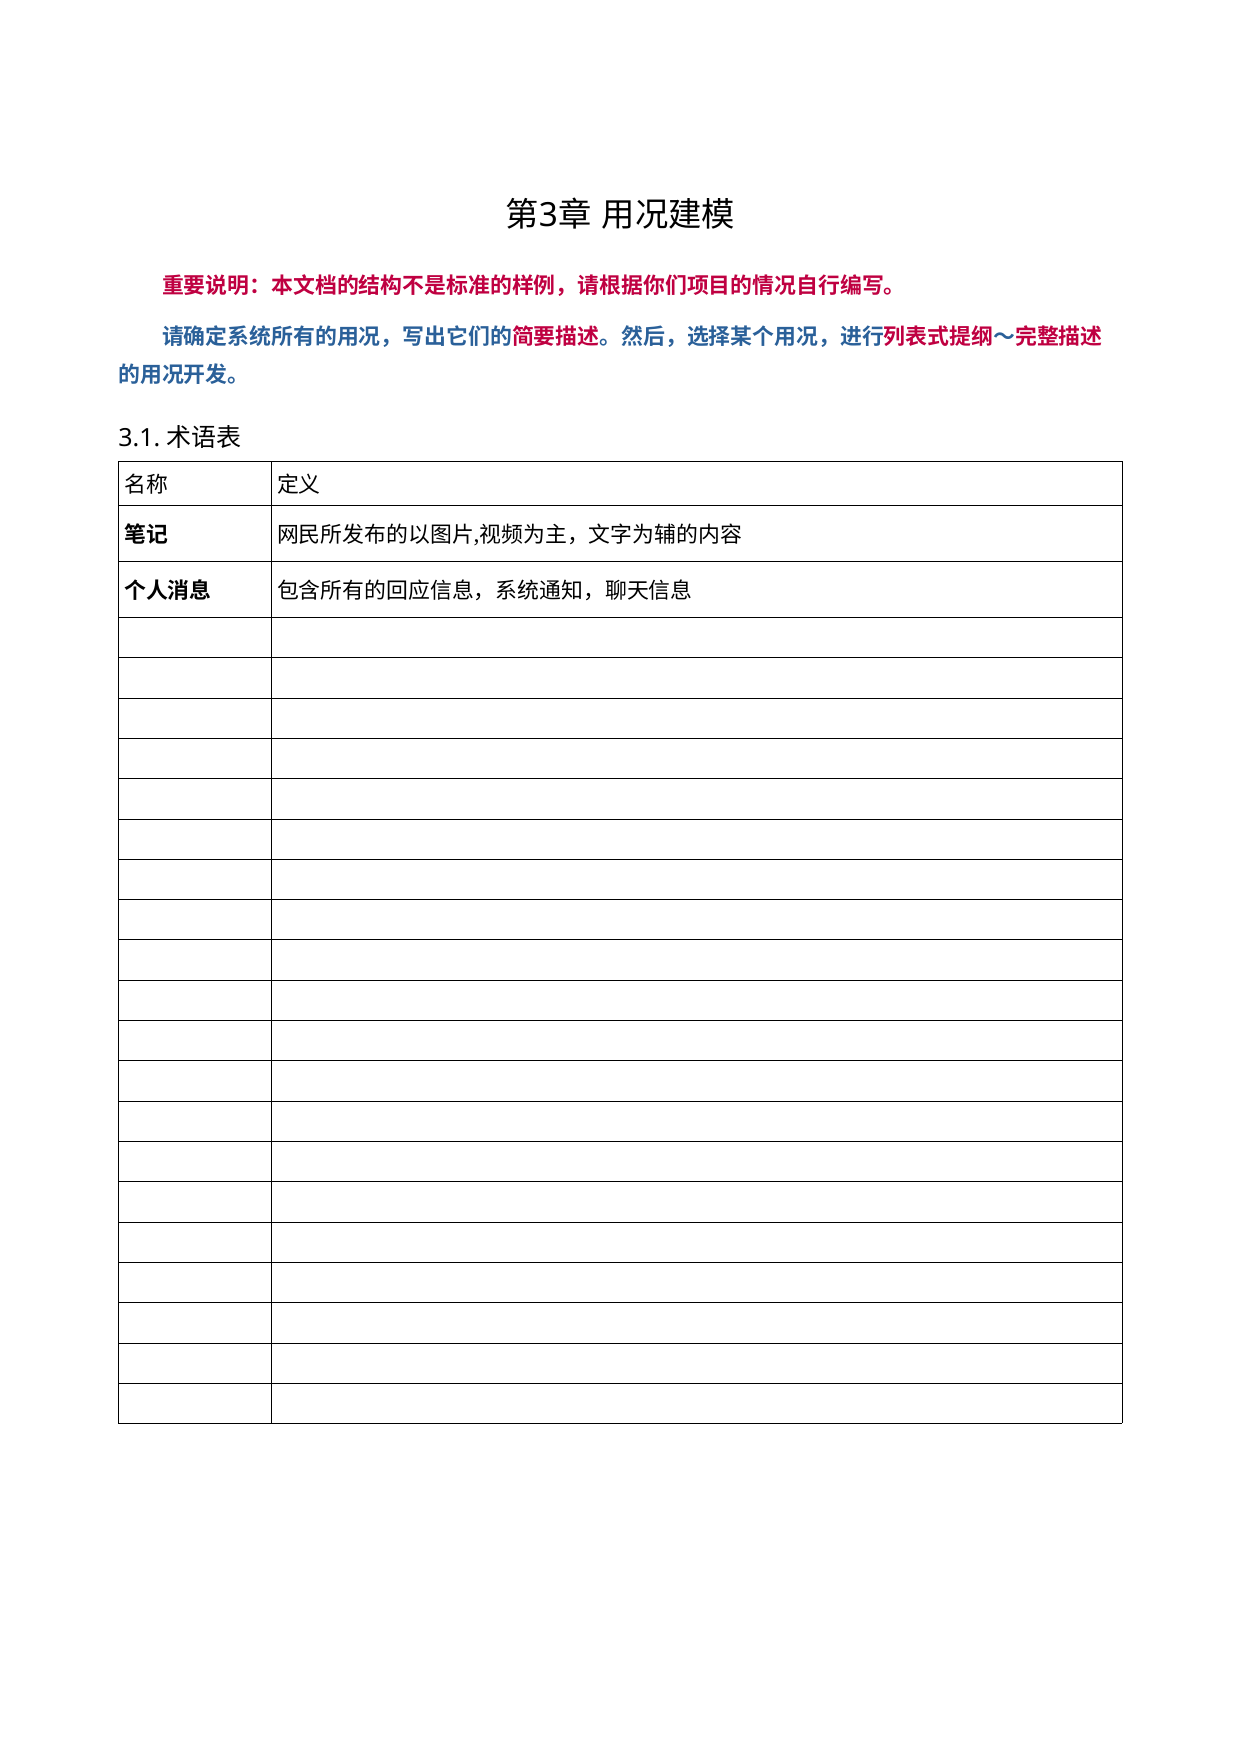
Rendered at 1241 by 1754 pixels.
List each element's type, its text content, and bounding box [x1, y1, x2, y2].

table_cell [119, 1303, 271, 1342]
table_cell [272, 1182, 1122, 1222]
table_cell [119, 618, 271, 657]
table_cell [119, 699, 271, 738]
table_cell [272, 779, 1122, 818]
table_cell [119, 1182, 271, 1222]
table_cell [119, 739, 271, 778]
table_cell 包含所有的回应信息，系统通知，聊天信息 [272, 562, 1122, 617]
table_cell [272, 658, 1122, 697]
table_cell [119, 658, 271, 697]
table_cell [272, 1263, 1122, 1302]
subtitle 用况建模 [118, 188, 1122, 236]
table_cell [119, 860, 271, 899]
table_cell [272, 900, 1122, 939]
table_cell [119, 900, 271, 939]
table_cell [272, 1142, 1122, 1181]
table_cell [272, 1303, 1122, 1342]
table_cell [119, 1021, 271, 1060]
table_cell [272, 699, 1122, 738]
table_cell [272, 1384, 1122, 1423]
table_cell [272, 820, 1122, 859]
table_cell 个人消息 [119, 562, 271, 617]
table_cell [119, 1142, 271, 1181]
table_cell [272, 1102, 1122, 1141]
table_cell [119, 820, 271, 859]
table_cell [272, 618, 1122, 657]
table_cell [119, 1344, 271, 1383]
table_cell [272, 940, 1122, 980]
table_cell [272, 1344, 1122, 1383]
table_cell [272, 1223, 1122, 1262]
table_cell [119, 1061, 271, 1101]
table_cell 笔记 [119, 506, 271, 561]
table_cell [272, 860, 1122, 899]
table_cell [272, 981, 1122, 1020]
table_cell [119, 1223, 271, 1262]
table_cell [119, 1384, 271, 1423]
text 重要说明：本文档的结构不是标准的样例，请根据你们项目的情况自行编写。 [118, 268, 1122, 300]
table_cell [119, 940, 271, 980]
table_cell [119, 779, 271, 818]
table_cell [272, 739, 1122, 778]
table_header 定义 [272, 462, 1122, 504]
table_cell [272, 1061, 1122, 1101]
text 请确定系统所有的用况，写出它们的简要描述。然后，选择某个用况，进行列表式提纲～完整描述的用况开发。 [118, 319, 1122, 389]
table_cell [119, 1102, 271, 1141]
table_header 名称 [119, 462, 271, 504]
subtitle 术语表 [118, 418, 1122, 454]
table_cell 网民所发布的以图片,视频为主，文字为辅的内容 [272, 506, 1122, 561]
table_cell [119, 1263, 271, 1302]
table_cell [119, 981, 271, 1020]
table_cell [272, 1021, 1122, 1060]
